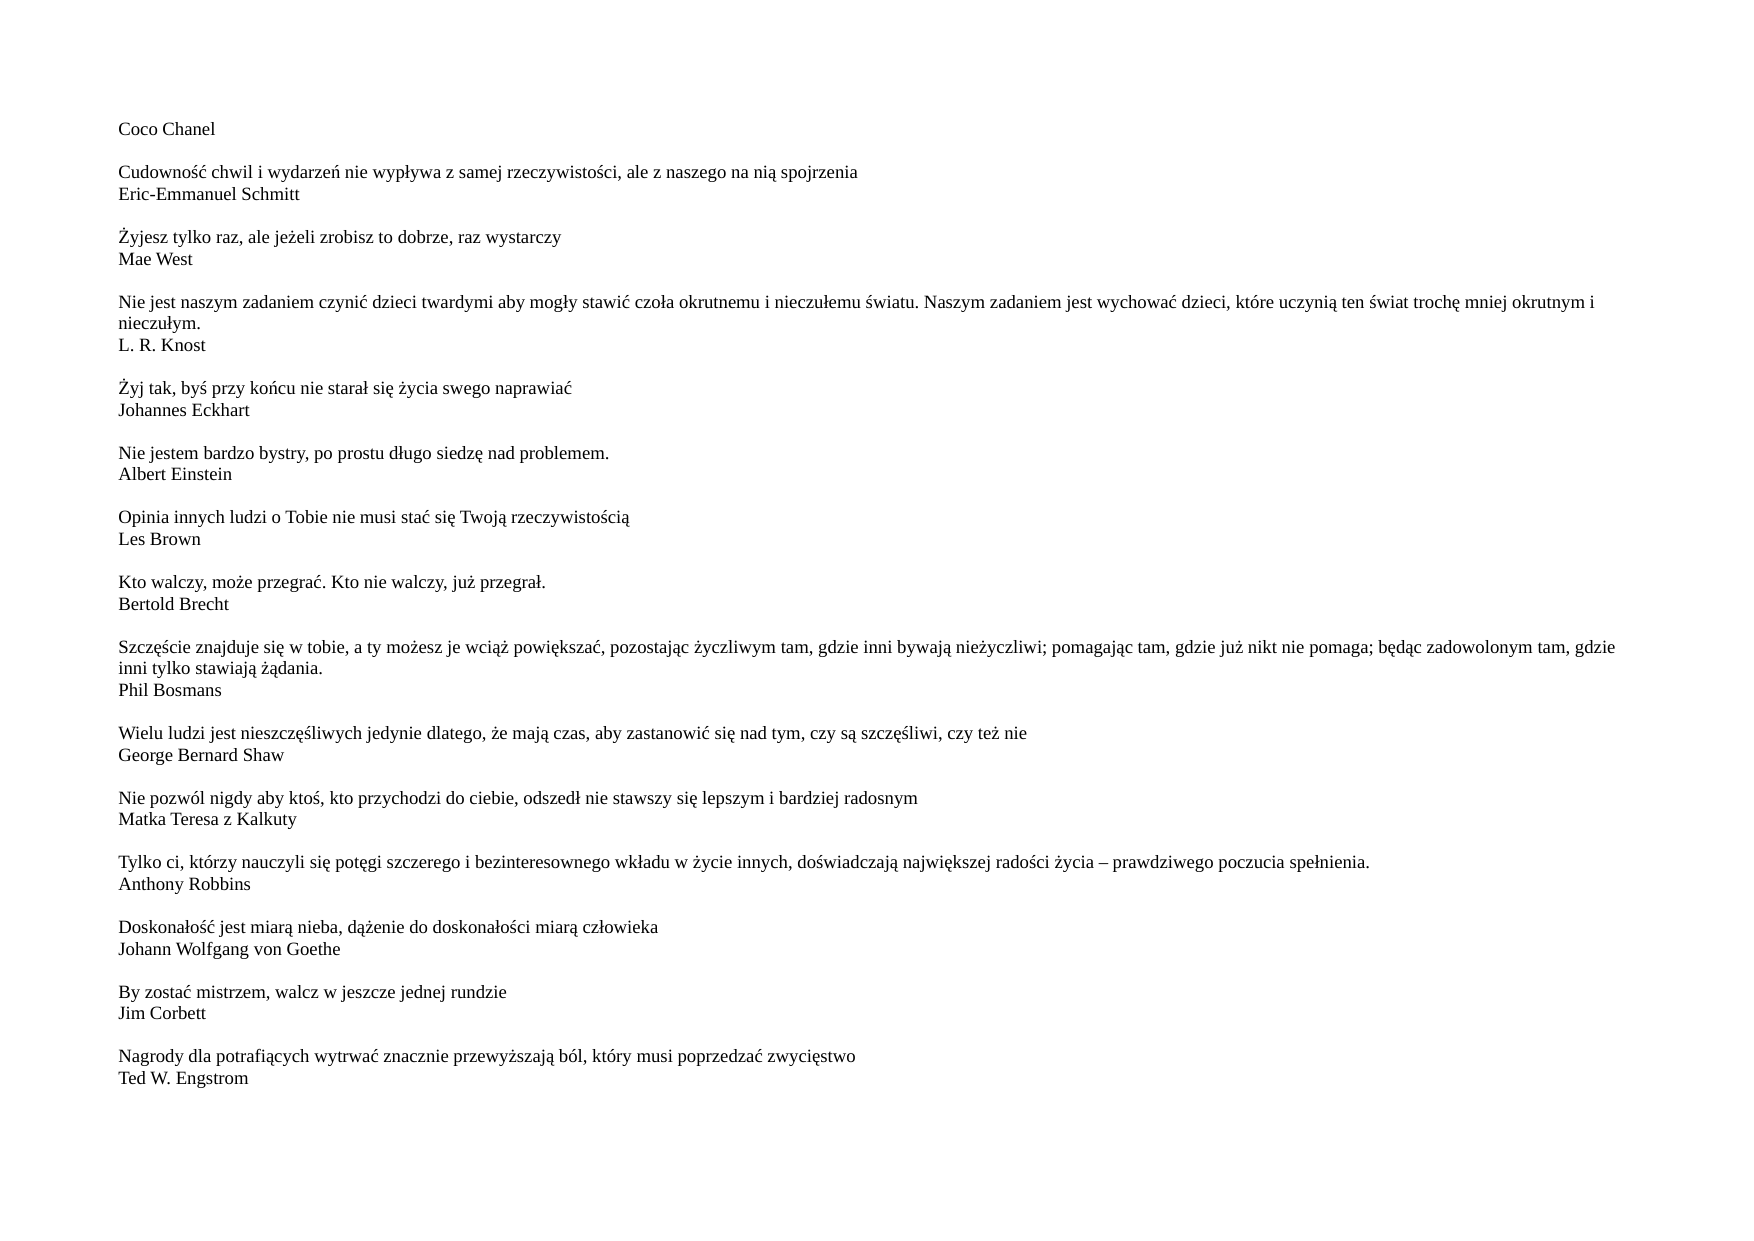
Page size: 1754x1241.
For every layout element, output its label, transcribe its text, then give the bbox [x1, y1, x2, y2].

text Ted W. Engstrom [118, 1067, 1636, 1088]
text Johann Wolfgang von Goethe [118, 937, 1636, 959]
text Wielu ludzi jest nieszczęśliwych jedynie dlatego, że mają czas, aby zastanowić się nad tym, czy są szczęśliwi, czy też nie [118, 722, 1636, 743]
text Bertold Brecht [118, 592, 1636, 614]
text Nagrody dla potrafiących wytrwać znacznie przewyższają ból, który musi poprzedzać zwycięstwo [118, 1045, 1636, 1067]
text Szczęście znajduje się w tobie, a ty możesz je wciąż powiększać, pozostając życzliwym tam, gdzie inni bywają nieżyczliwi; pomagając tam, gdzie już nikt nie pomaga; będąc zadowolonym tam, gdzie inni tylko stawiają żądania. [118, 636, 1636, 679]
text Johannes Eckhart [118, 398, 1636, 420]
text Opinia innych ludzi o Tobie nie musi stać się Twoją rzeczywistością [118, 506, 1636, 528]
text Żyj tak, byś przy końcu nie starał się życia swego naprawiać [118, 377, 1636, 398]
text By zostać mistrzem, walcz w jeszcze jednej rundzie [118, 981, 1636, 1002]
text Jim Corbett [118, 1002, 1636, 1024]
text Phil Bosmans [118, 679, 1636, 700]
text Anthony Robbins [118, 873, 1636, 894]
text Tylko ci, którzy nauczyli się potęgi szczerego i bezinteresownego wkładu w życie innych, doświadczają największej radości życia – prawdziwego poczucia spełnienia. [118, 851, 1636, 873]
text Mae West [118, 247, 1636, 269]
text Nie jest naszym zadaniem czynić dzieci twardymi aby mogły stawić czoła okrutnemu i nieczułemu światu. Naszym zadaniem jest wychować dzieci, które uczynią ten świat trochę mniej okrutnym i nieczułym. [118, 291, 1636, 334]
text Kto walczy, może przegrać. Kto nie walczy, już przegrał. [118, 571, 1636, 592]
text Matka Teresa z Kalkuty [118, 808, 1636, 830]
text Nie jestem bardzo bystry, po prostu długo siedzę nad problemem. [118, 442, 1636, 463]
text Les Brown [118, 528, 1636, 549]
text Eric-Emmanuel Schmitt [118, 183, 1636, 204]
text Nie pozwól nigdy aby ktoś, kto przychodzi do ciebie, odszedł nie stawszy się lepszym i bardziej radosnym [118, 787, 1636, 808]
text Cudowność chwil i wydarzeń nie wypływa z samej rzeczywistości, ale z naszego na nią spojrzenia [118, 161, 1636, 183]
text Doskonałość jest miarą nieba, dążenie do doskonałości miarą człowieka [118, 916, 1636, 937]
text L. R. Knost [118, 334, 1636, 355]
text Coco Chanel [118, 118, 1636, 140]
text Albert Einstein [118, 463, 1636, 485]
text Żyjesz tylko raz, ale jeżeli zrobisz to dobrze, raz wystarczy [118, 226, 1636, 247]
text George Bernard Shaw [118, 743, 1636, 765]
